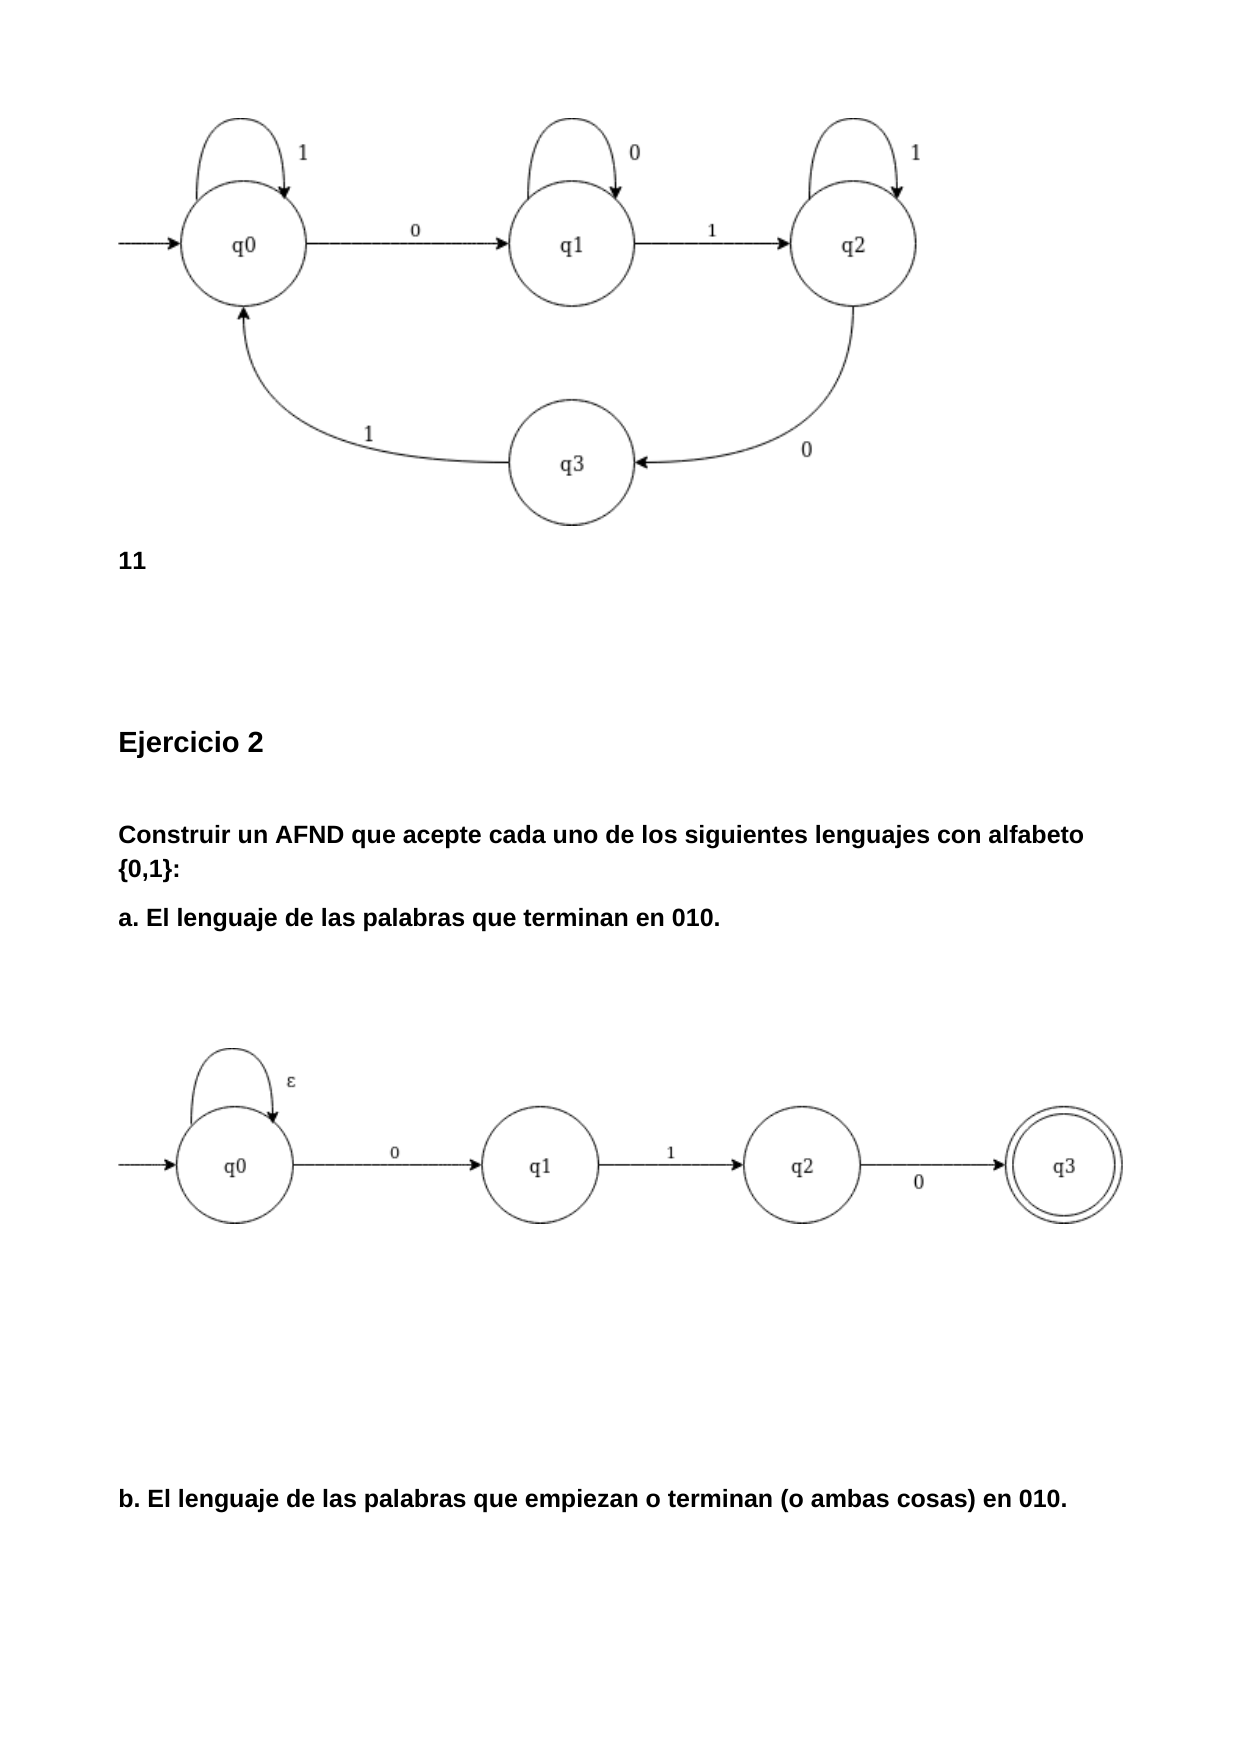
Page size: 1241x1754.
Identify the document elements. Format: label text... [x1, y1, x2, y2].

text b. El lenguaje de las palabras que empiezan o terminan (o ambas cosas) en 010. [118, 1484, 1122, 1513]
text 11 [118, 546, 1122, 575]
text Ejercicio 2 [118, 725, 1122, 759]
text Construir un AFND que acepte cada uno de los siguientes lenguajes con alfabeto {0,1}: [118, 819, 1122, 883]
text a. El lenguaje de las palabras que terminan en 010. [118, 903, 1122, 932]
